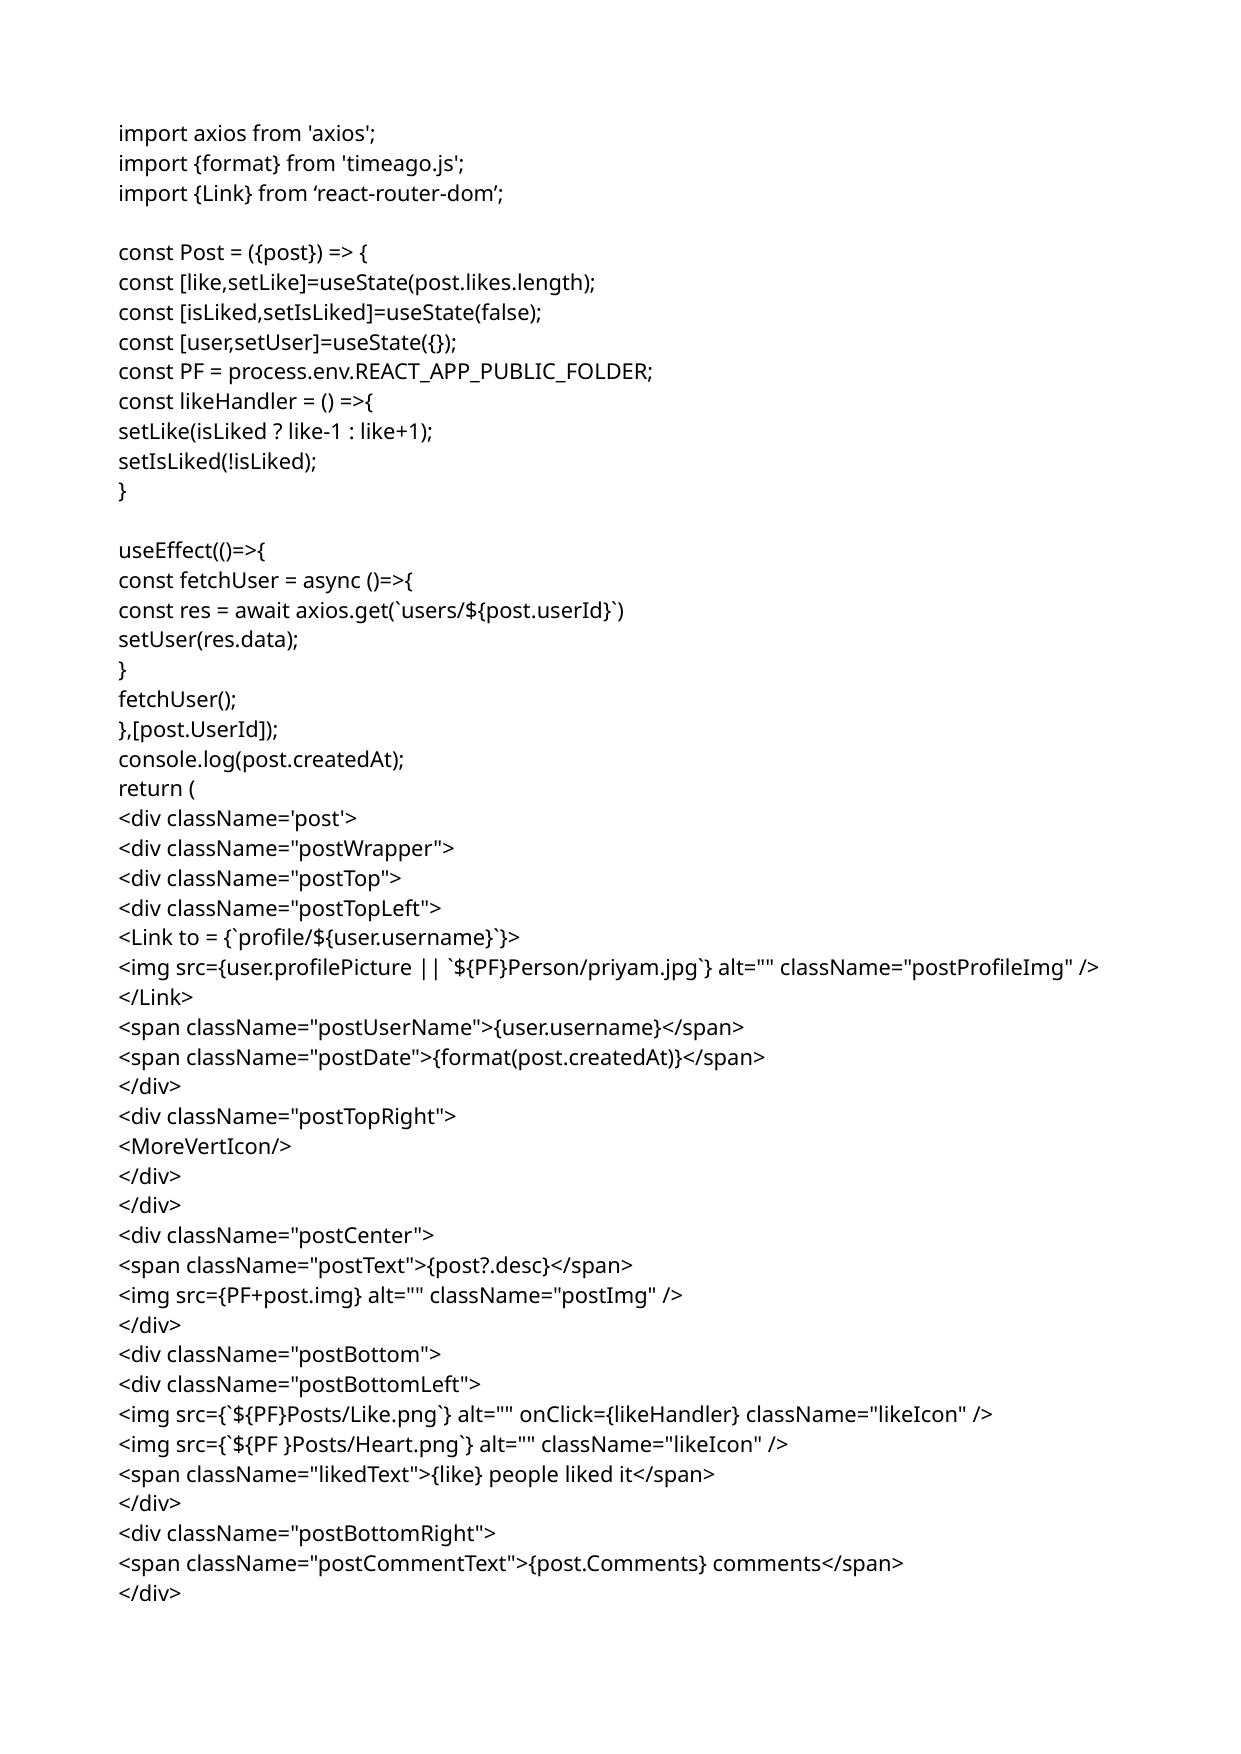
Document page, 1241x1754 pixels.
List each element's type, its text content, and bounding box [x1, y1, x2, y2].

text <img src={user.profilePicture || `${PF}Person/priyam.jpg`} alt="" className="postProfileImg" /> [118, 952, 1122, 982]
text <div className="postWrapper"> [118, 833, 1122, 863]
text setLike(isLiked ? like-1 : like+1); [118, 416, 1122, 446]
text </div> [118, 1488, 1122, 1518]
text </div> [118, 1309, 1122, 1339]
text <span className="postText">{post?.desc}</span> [118, 1250, 1122, 1280]
text <div className="postTopRight"> [118, 1101, 1122, 1131]
text setUser(res.data); [118, 624, 1122, 654]
text setIsLiked(!isLiked); [118, 446, 1122, 476]
text </Link> [118, 982, 1122, 1012]
text const [isLiked,setIsLiked]=useState(false); [118, 297, 1122, 327]
text const [user,setUser]=useState({}); [118, 327, 1122, 356]
text <span className="postUserName">{user.username}</span> [118, 1012, 1122, 1041]
text <div className="postBottomLeft"> [118, 1369, 1122, 1399]
text useEffect(()=>{ [118, 535, 1122, 565]
text const PF = process.env.REACT_APP_PUBLIC_FOLDER; [118, 356, 1122, 386]
text <MoreVertIcon/> [118, 1131, 1122, 1161]
text </div> [118, 1071, 1122, 1101]
text <img src={`${PF}Posts/Like.png`} alt="" onClick={likeHandler} className="likeIcon" /> [118, 1399, 1122, 1429]
text const likeHandler = () =>{ [118, 386, 1122, 416]
text <span className="postCommentText">{post.Comments} comments</span> [118, 1548, 1122, 1578]
text <span className="likedText">{like} people liked it</span> [118, 1458, 1122, 1488]
text <div className="postBottom"> [118, 1339, 1122, 1369]
text <div className="postCenter"> [118, 1220, 1122, 1250]
text <div className="postBottomRight"> [118, 1518, 1122, 1548]
text const fetchUser = async ()=>{ [118, 565, 1122, 594]
text <img src={PF+post.img} alt="" className="postImg" /> [118, 1280, 1122, 1309]
text import axios from 'axios'; [118, 118, 1122, 148]
text <img src={`${PF }Posts/Heart.png`} alt="" className="likeIcon" /> [118, 1429, 1122, 1458]
text console.log(post.createdAt); [118, 743, 1122, 773]
text },[post.UserId]); [118, 714, 1122, 743]
text import {format} from 'timeago.js'; [118, 148, 1122, 178]
text </div> [118, 1578, 1122, 1607]
text const Post = ({post}) => { [118, 237, 1122, 267]
text import {Link} from ‘react-router-dom’; [118, 178, 1122, 207]
text const res = await axios.get(`users/${post.userId}`) [118, 594, 1122, 624]
text return ( [118, 773, 1122, 803]
text </div> [118, 1190, 1122, 1220]
text <Link to = {`profile/${user.username}`}> [118, 922, 1122, 952]
text <div className="postTop"> [118, 863, 1122, 892]
text } [118, 654, 1122, 684]
text </div> [118, 1161, 1122, 1190]
text <span className="postDate">{format(post.createdAt)}</span> [118, 1041, 1122, 1071]
text <div className="postTopLeft"> [118, 892, 1122, 922]
text } [118, 476, 1122, 505]
text fetchUser(); [118, 684, 1122, 714]
text const [like,setLike]=useState(post.likes.length); [118, 267, 1122, 297]
text <div className='post'> [118, 803, 1122, 833]
